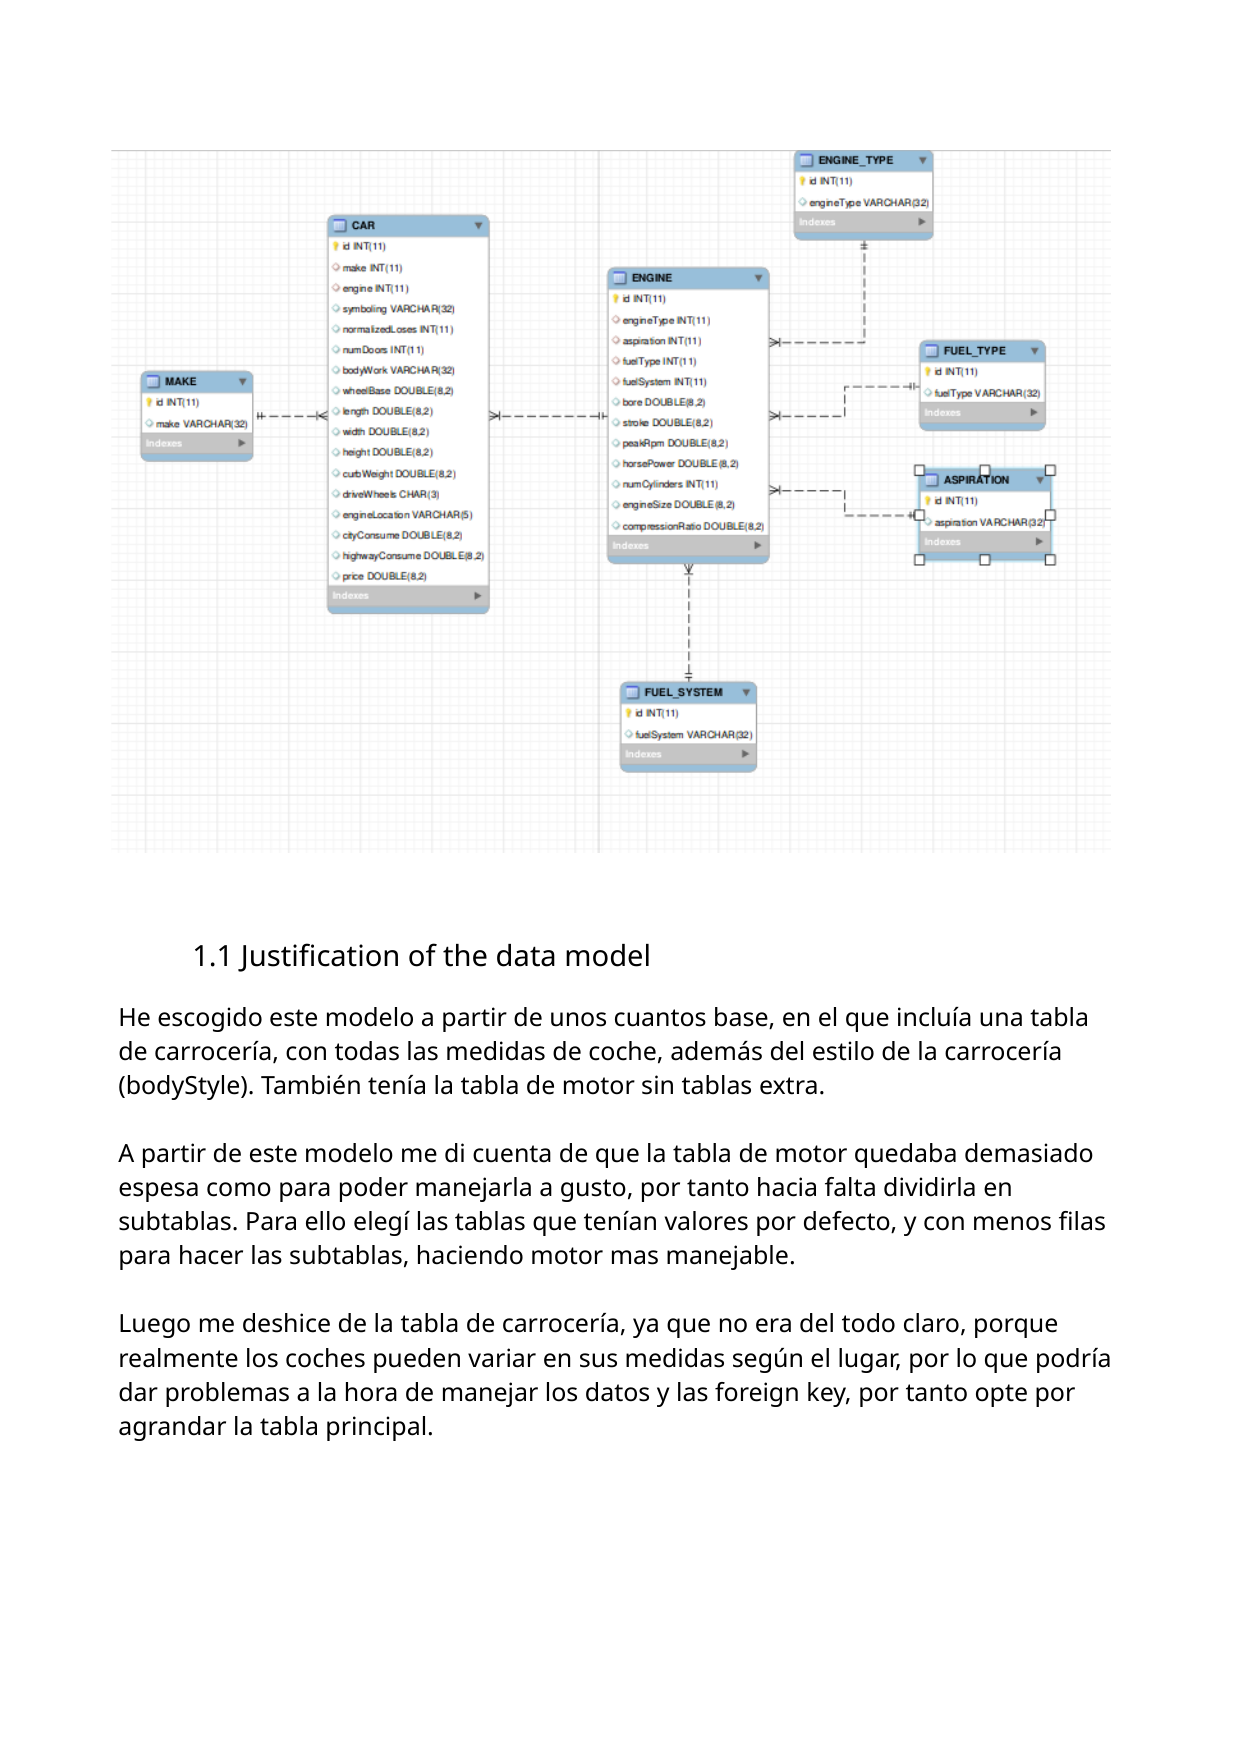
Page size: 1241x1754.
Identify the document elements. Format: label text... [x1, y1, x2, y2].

text Luego me deshice de la tabla de carrocería, ya que no era del todo claro, porque realmente los coches pueden variar en sus medidas según el lugar, por lo que podría dar problemas a la hora de manejar los datos y las foreign key, por tanto opte por agrandar la tabla principal. [118, 1306, 1122, 1442]
text A partir de este modelo me di cuenta de que la tabla de motor quedaba demasiado espesa como para poder manejarla a gusto, por tanto hacia falta dividirla en subtablas. Para ello elegí las tablas que tenían valores por defecto, y con menos filas para hacer las subtablas, haciendo motor mas manejable. [118, 1136, 1122, 1272]
text He escogido este modelo a partir de unos cuantos base, en el que incluía una tabla de carrocería, con todas las medidas de coche, además del estilo de la carrocería (bodyStyle). También tenía la tabla de motor sin tablas extra. [118, 999, 1122, 1102]
text 1.1 Justification of the data model [118, 931, 1122, 976]
picture [111, 150, 1111, 853]
